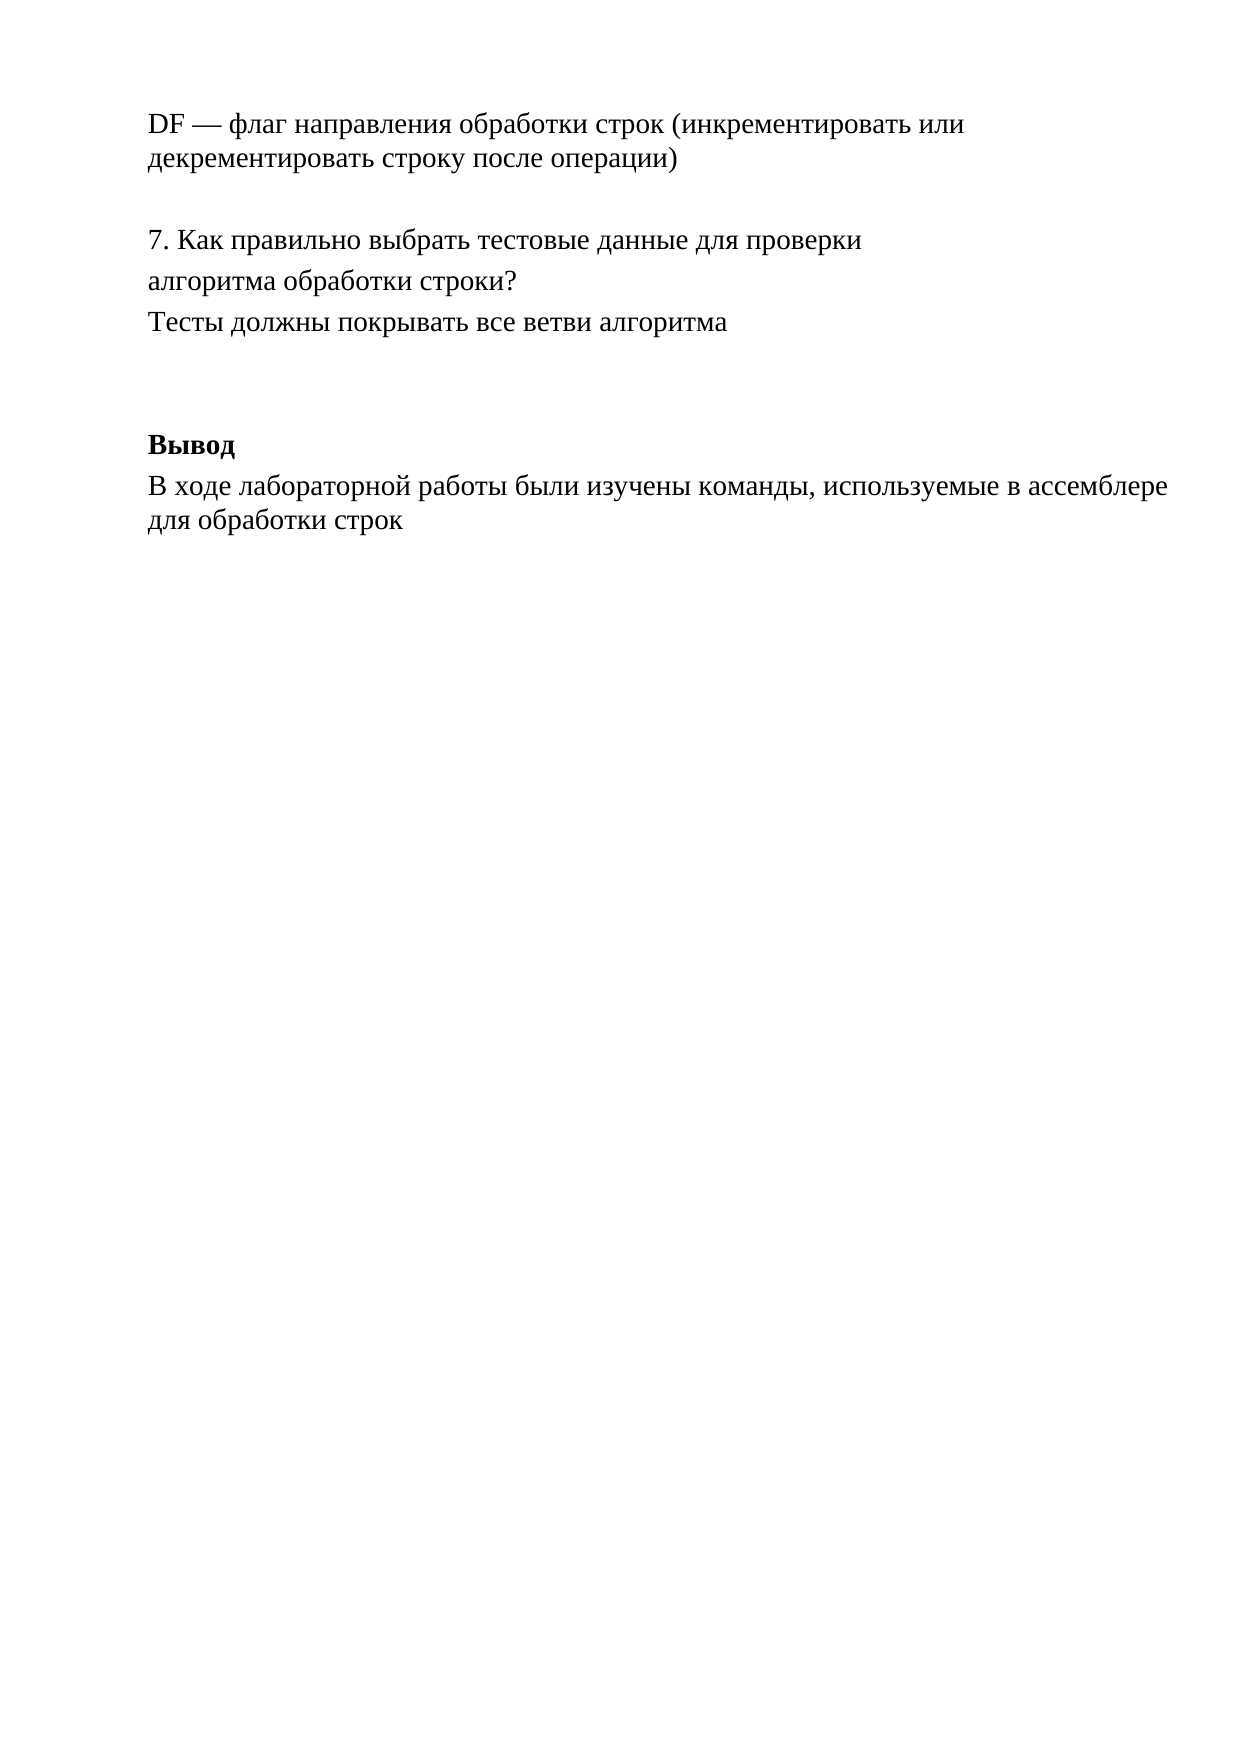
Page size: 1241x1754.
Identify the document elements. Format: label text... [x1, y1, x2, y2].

text Вывод [148, 427, 1181, 461]
text DF — флаг направления обработки строк (инкрементировать или декрементировать строку после операции) [148, 107, 1181, 174]
text 7. Как правильно выбрать тестовые данные для проверки [148, 222, 1181, 256]
text Тесты должны покрывать все ветви алгоритма [148, 304, 1181, 338]
text алгоритма обработки строки? [148, 263, 1181, 297]
text В ходе лабораторной работы были изучены команды, используемые в ассемблере для обработки строк [148, 468, 1181, 536]
